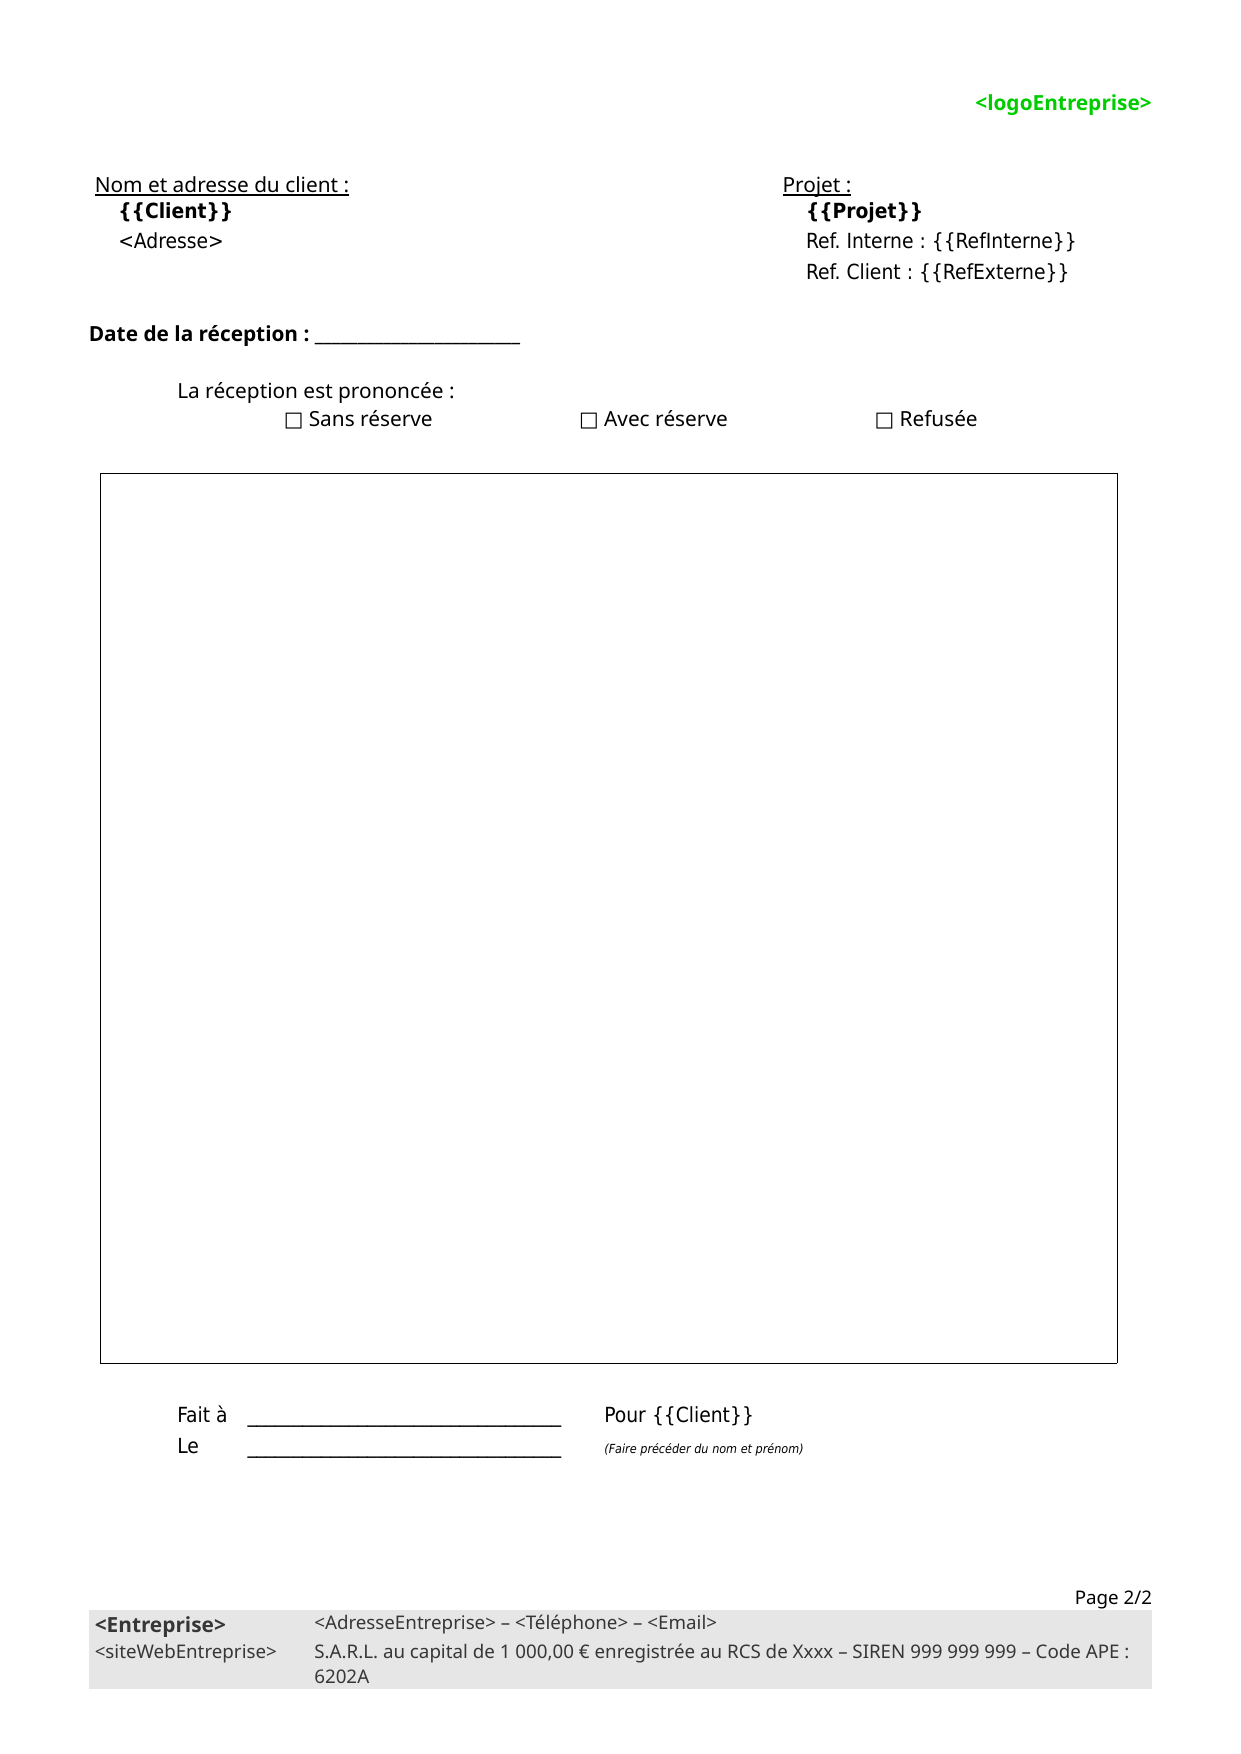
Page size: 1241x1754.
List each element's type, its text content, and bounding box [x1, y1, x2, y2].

text □ Sans réserve □ Avec réserve □ Refusée [283, 404, 1152, 433]
text La réception est prononcée : [177, 376, 1152, 404]
text Date de la réception : ________________________ [88, 319, 1152, 347]
text Le (Faire précéder du nom et prénom) [177, 1434, 1152, 1458]
text Fait à Pour {{Client}} [177, 1403, 1152, 1428]
